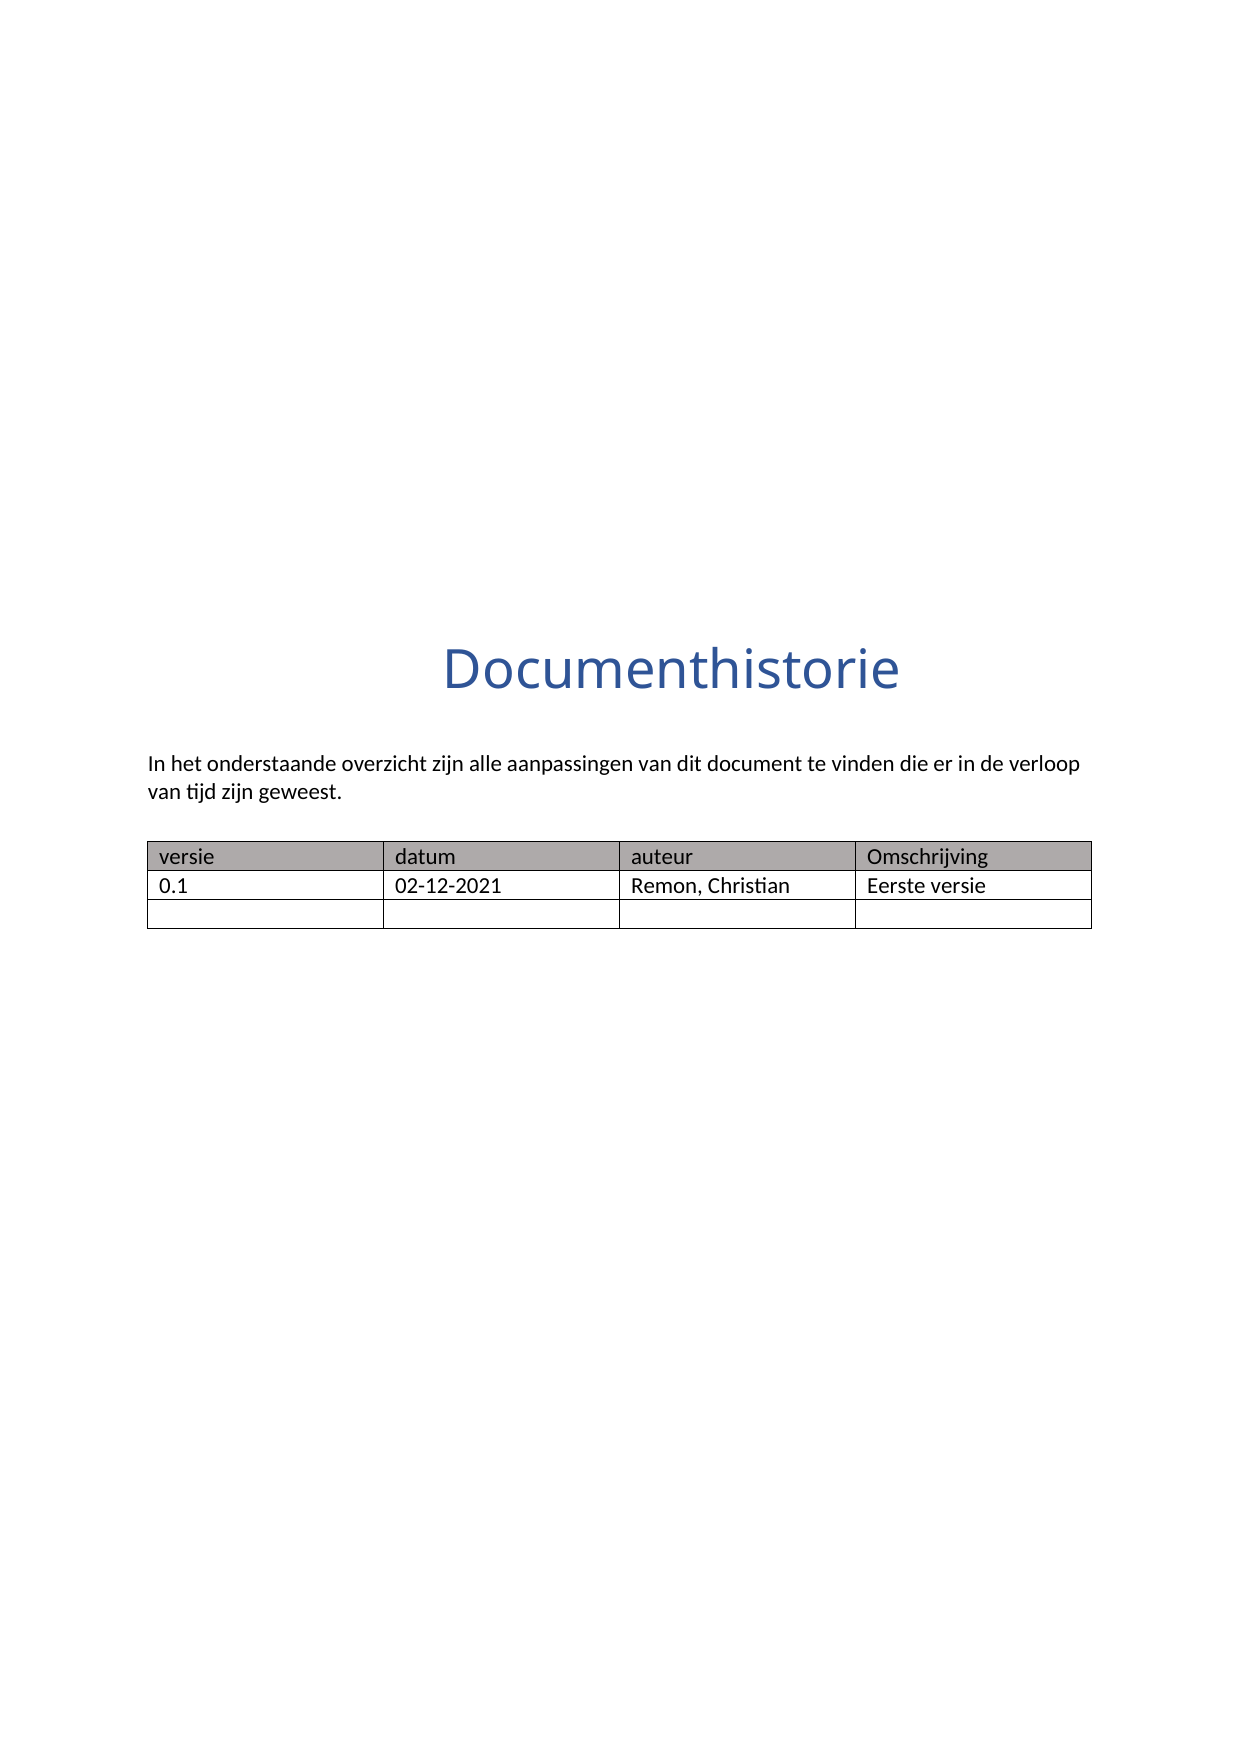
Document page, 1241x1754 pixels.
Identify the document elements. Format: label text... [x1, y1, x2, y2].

table_cell 0.1 [148, 871, 383, 899]
table_cell Eerste versie [856, 871, 1091, 899]
table_cell Remon, Christian [620, 871, 855, 899]
subtitle Documenthistorie [369, 631, 1093, 705]
table_cell [384, 900, 619, 928]
table_cell 02-12-2021 [384, 871, 619, 899]
table_cell [856, 900, 1091, 928]
table_cell [148, 900, 383, 928]
table_header datum [384, 842, 619, 870]
table_header Omschrijving [856, 842, 1091, 870]
text In het onderstaande overzicht zijn alle aanpassingen van dit document te vinden die er in de verloop van tijd zijn geweest. [148, 749, 1093, 805]
table_cell [620, 900, 855, 928]
table_header auteur [620, 842, 855, 870]
table_header versie [148, 842, 383, 870]
